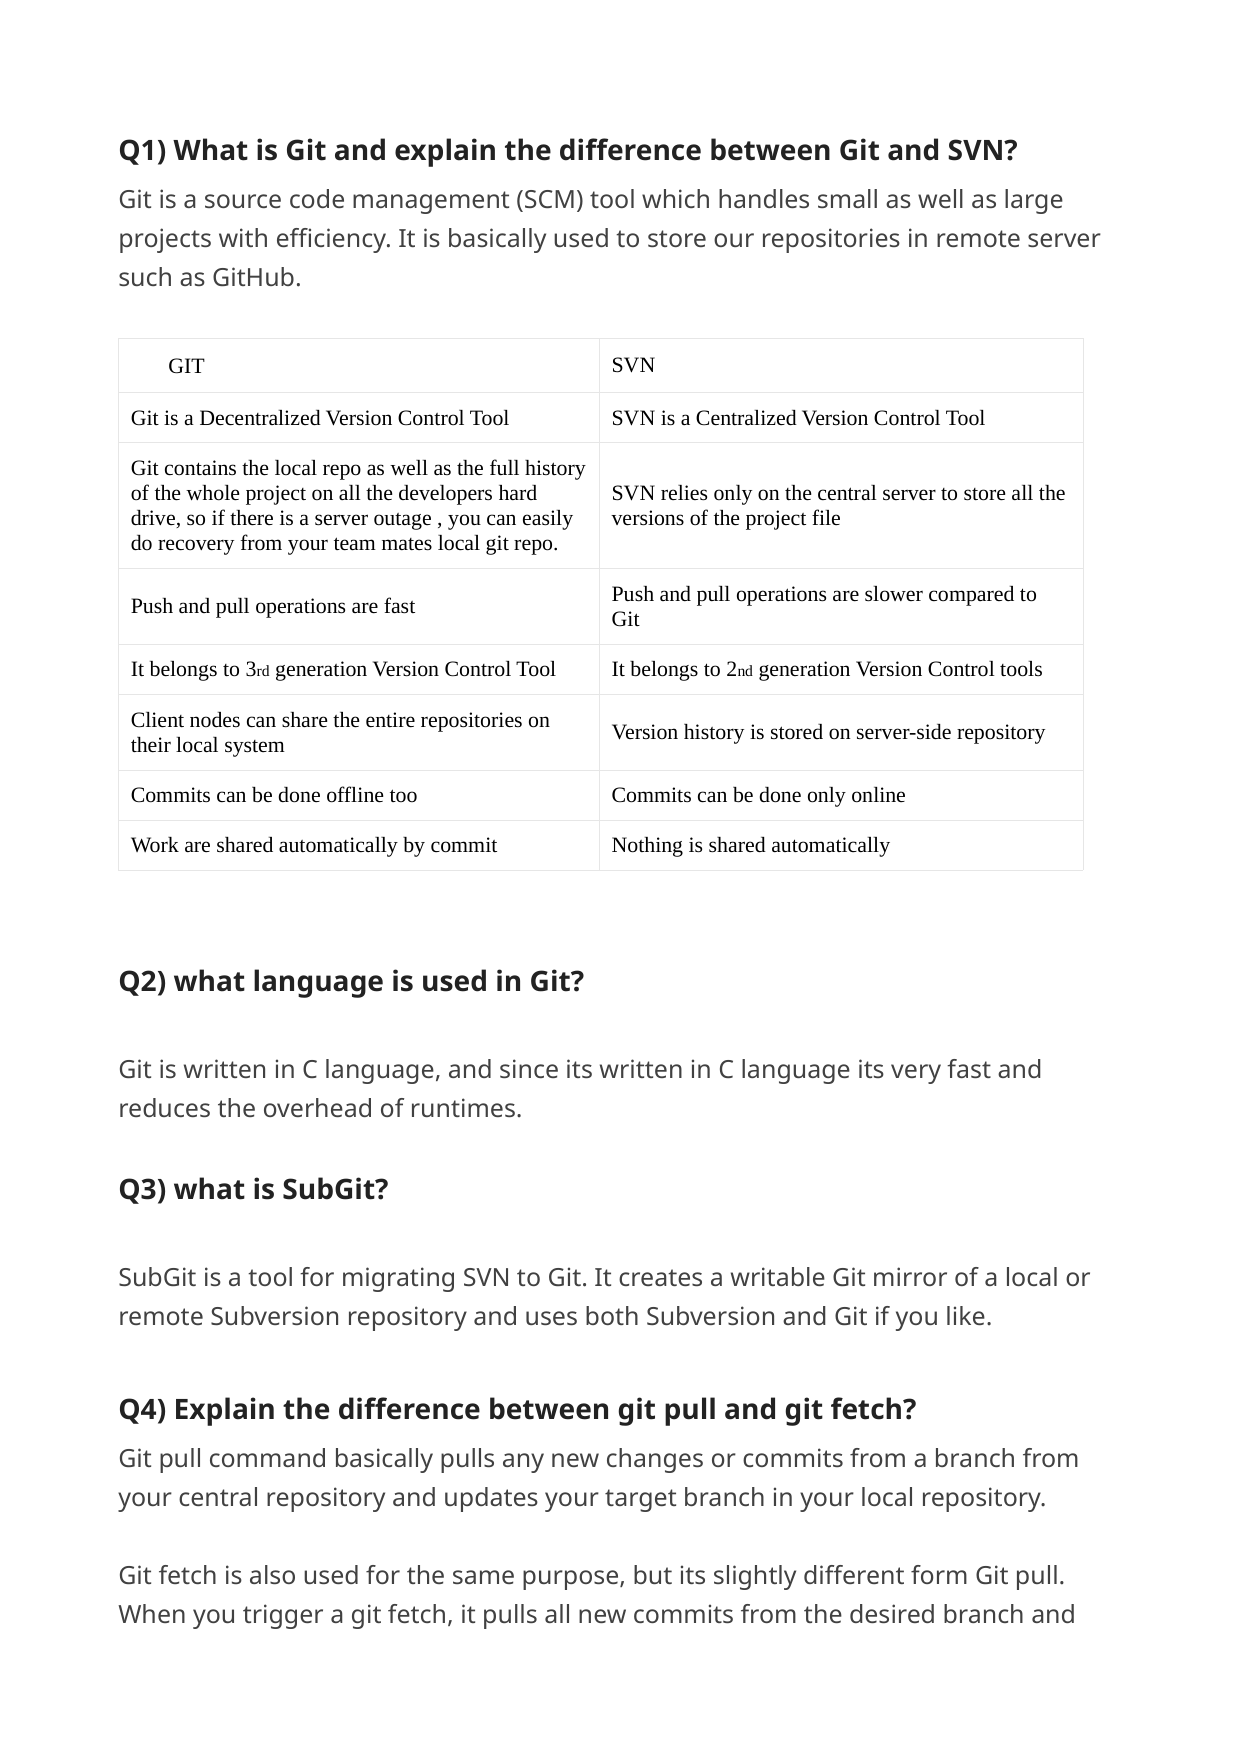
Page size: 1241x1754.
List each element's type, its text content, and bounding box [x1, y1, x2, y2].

table_cell Client nodes can share the entire repositories on their local system [119, 695, 599, 769]
table_cell SVN is a Centralized Version Control Tool [600, 393, 1083, 442]
table_cell SVN relies only on the central server to store all the versions of the project file [600, 443, 1083, 568]
text Git pull command basically pulls any new changes or commits from a branch from your central repository and updates your target branch in your local repository. [118, 1441, 1122, 1514]
subtitle Q4) Explain the difference between git pull and git fetch? [118, 1390, 1122, 1428]
table_cell It belongs to 2nd generation Version Control tools [600, 645, 1083, 694]
table_cell It belongs to 3rd generation Version Control Tool [119, 645, 599, 694]
text SubGit is a tool for migrating SVN to Git. It creates a writable Git mirror of a local or remote Subversion repository and uses both Subversion and Git if you like. [118, 1260, 1122, 1333]
subtitle Q1) What is Git and explain the difference between Git and SVN? [118, 131, 1122, 169]
text Git fetch is also used for the same purpose, but its slightly different form Git pull. When you trigger a git fetch, it pulls all new commits from the desired branch and [118, 1558, 1122, 1631]
table_cell Nothing is shared automatically [600, 821, 1083, 870]
table_cell Git is a Decentralized Version Control Tool [119, 393, 599, 442]
table_cell Version history is stored on server-side repository [600, 695, 1083, 769]
subtitle Q3) what is SubGit? [118, 1169, 1122, 1207]
text Git is a source code management (SCM) tool which handles small as well as large projects with efficiency. It is basically used to store our repositories in remote server such as GitHub. [118, 181, 1122, 294]
table_cell Push and pull operations are fast [119, 569, 599, 644]
table_cell Push and pull operations are slower compared to Git [600, 569, 1083, 644]
table_cell Commits can be done offline too [119, 771, 599, 820]
table_cell Git contains the local repo as well as the full history of the whole project on all the developers hard drive, so if there is a server outage , you can easily do recovery from your team mates local git repo. [119, 443, 599, 568]
table_cell Commits can be done only online [600, 771, 1083, 820]
text Git is written in C language, and since its written in C language its very fast and reduces the overhead of runtimes. [118, 1052, 1122, 1125]
table_cell Work are shared automatically by commit [119, 821, 599, 870]
table_header GIT [119, 339, 599, 392]
subtitle Q2) what language is used in Git? [118, 961, 1122, 999]
table_header SVN [600, 339, 1083, 392]
